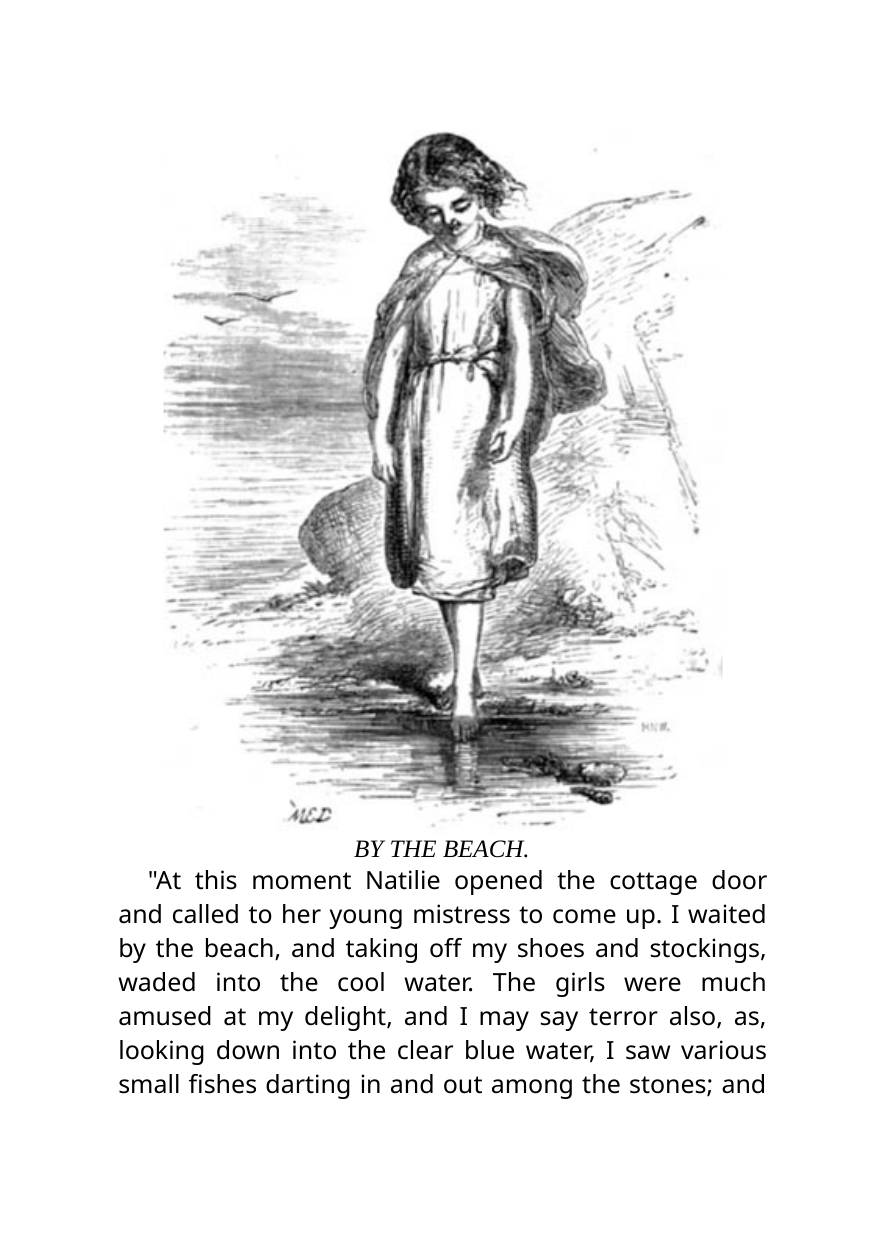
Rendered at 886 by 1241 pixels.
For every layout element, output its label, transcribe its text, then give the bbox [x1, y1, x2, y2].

picture [163, 130, 723, 834]
text "At this moment Natilie opened the cottage door and called to her young mistress to come up. I waited by the beach, and taking off my shoes and stockings, waded into the cool water. The girls were much amused at my delight, and I may say terror also, as, looking down into the clear blue water, I saw various small fishes darting in and out among the stones; and [118, 118, 768, 1101]
text BY THE BEACH. [163, 834, 723, 863]
